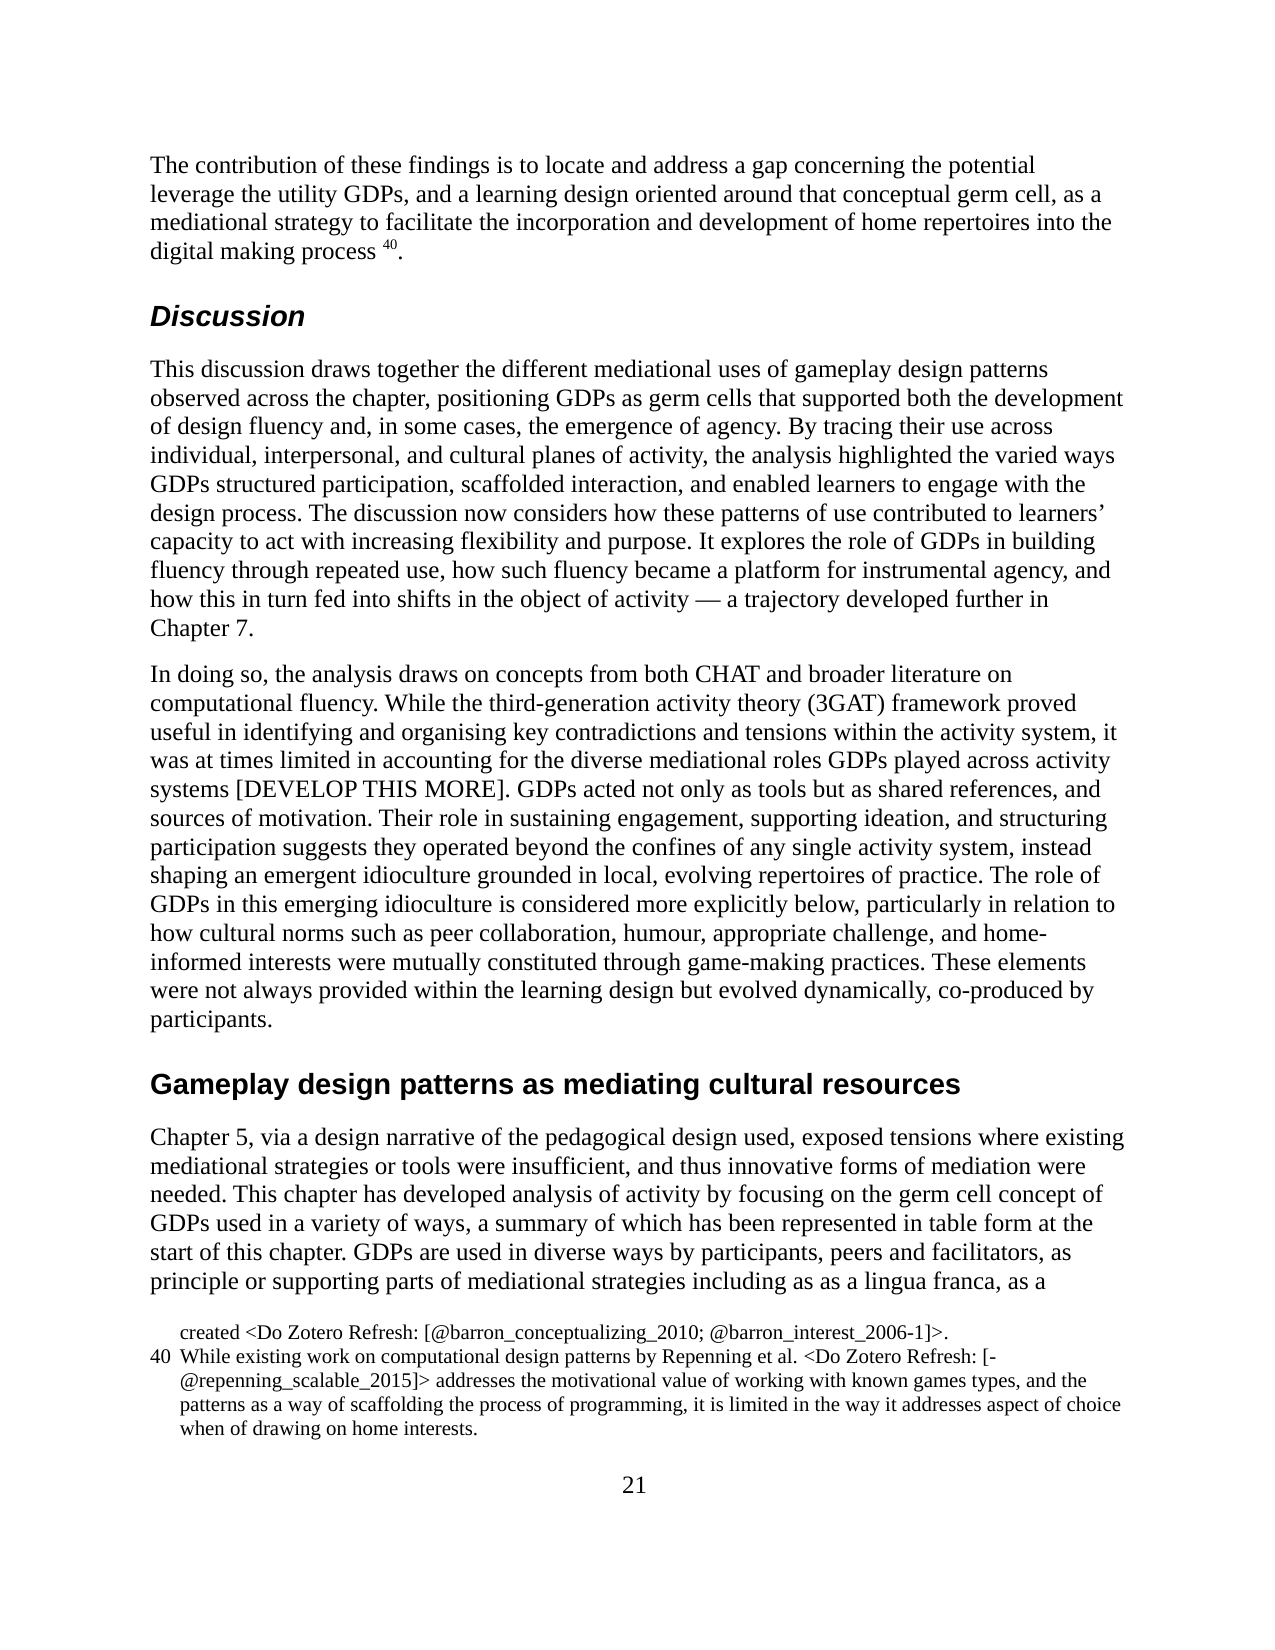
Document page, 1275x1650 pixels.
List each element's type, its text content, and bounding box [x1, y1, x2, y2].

subtitle Discussion [150, 299, 1125, 332]
subtitle Gameplay design patterns as mediating cultural resources [150, 1067, 1125, 1101]
text In doing so, the analysis draws on concepts from both CHAT and broader literature on computational fluency. While the third-generation activity theory (3GAT) framework proved useful in identifying and organising key contradictions and tensions within the activity system, it was at times limited in accounting for the diverse mediational roles GDPs played across activity systems [DEVELOP THIS MORE]. GDPs acted not only as tools but as shared references, and sources of motivation. Their role in sustaining engagement, supporting ideation, and structuring participation suggests they operated beyond the confines of any single activity system, instead shaping an emergent idioculture grounded in local, evolving repertoires of practice. The role of GDPs in this emerging idioculture is considered more explicitly below, particularly in relation to how cultural norms such as peer collaboration, humour, appropriate challenge, and home-informed interests were mutually constituted through game-making practices. These elements were not always provided within the learning design but evolved dynamically, co-produced by participants. [150, 659, 1125, 1033]
text This discussion draws together the different mediational uses of gameplay design patterns observed across the chapter, positioning GDPs as germ cells that supported both the development of design fluency and, in some cases, the emergence of agency. By tracing their use across individual, interpersonal, and cultural planes of activity, the analysis highlighted the varied ways GDPs structured participation, scaffolded interaction, and enabled learners to engage with the design process. The discussion now considers how these patterns of use contributed to learners’ capacity to act with increasing flexibility and purpose. It explores the role of GDPs in building fluency through repeated use, how such fluency became a platform for instrumental agency, and how this in turn fed into shifts in the object of activity — a trajectory developed further in Chapter 7. [150, 354, 1125, 641]
text The contribution of these findings is to locate and address a gap concerning the potential leverage the utility GDPs, and a learning design oriented around that conceptual germ cell, as a mediational strategy to facilitate the incorporation and development of home repertoires into the digital making process . [150, 150, 1125, 265]
text created <Do Zotero Refresh: [@barron_conceptualizing_2010; @barron_interest_2006-1]>. [150, 1320, 1125, 1344]
text Chapter 5, via a design narrative of the pedagogical design used, exposed tensions where existing mediational strategies or tools were insufficient, and thus innovative forms of mediation were needed. This chapter has developed analysis of activity by focusing on the germ cell concept of GDPs used in a variety of ways, a summary of which has been represented in table form at the start of this chapter. GDPs are used in diverse ways by participants, peers and facilitators, as principle or supporting parts of mediational strategies including as as a lingua franca, as a [150, 1122, 1125, 1294]
text While existing work on computational design patterns by Repenning et al. <Do Zotero Refresh: [-@repenning_scalable_2015]> addresses the motivational value of working with known games types, and the patterns as a way of scaffolding the process of programming, it is limited in the way it addresses aspect of choice when of drawing on home interests. [150, 1344, 1125, 1440]
